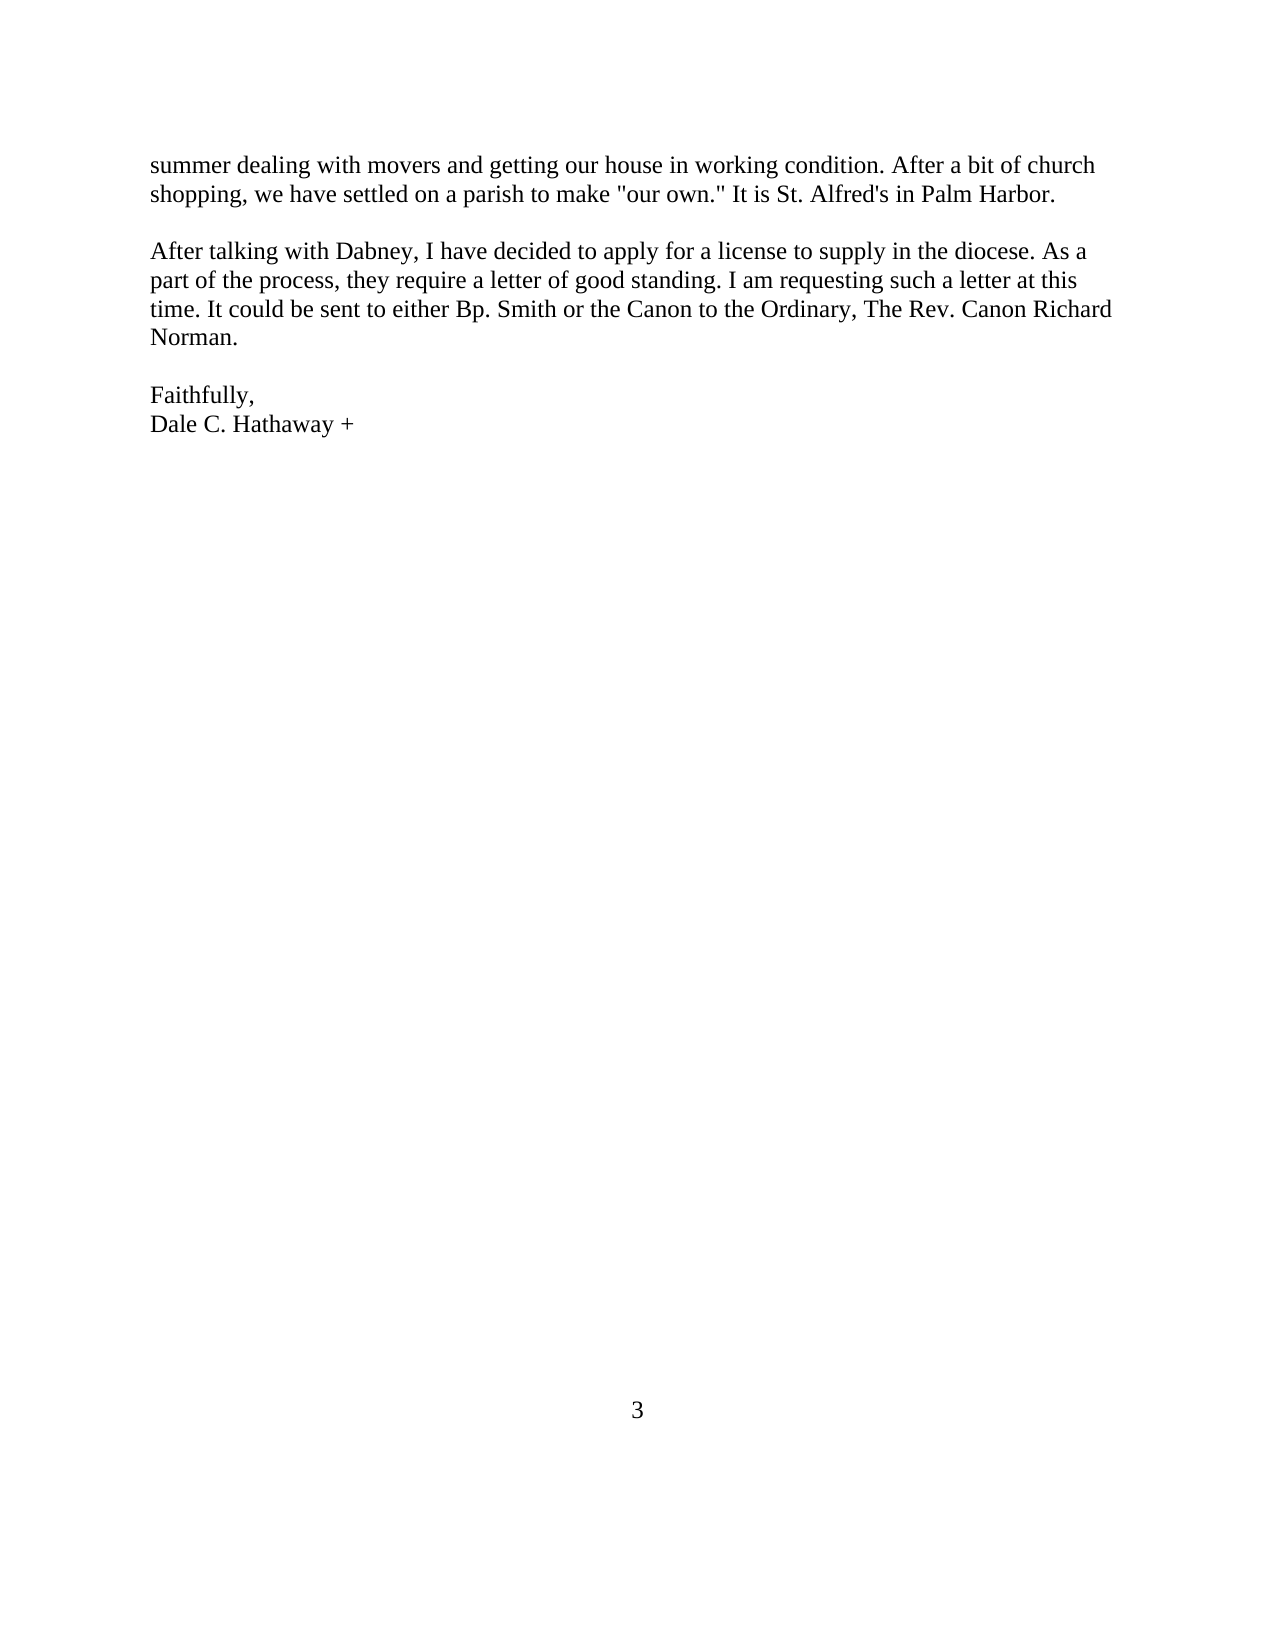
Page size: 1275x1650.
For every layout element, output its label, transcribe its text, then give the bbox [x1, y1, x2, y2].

text summer dealing with movers and getting our house in working condition. After a bit of church shopping, we have settled on a parish to make "our own." It is St. Alfred's in Palm Harbor. [150, 150, 1125, 207]
text After talking with Dabney, I have decided to apply for a license to supply in the diocese. As a part of the process, they require a letter of good standing. I am requesting such a letter at this time. It could be sent to either Bp. Smith or the Canon to the Ordinary, The Rev. Canon Richard Norman. [150, 236, 1125, 351]
text Faithfully, Dale C. Hathaway + [150, 380, 1125, 437]
